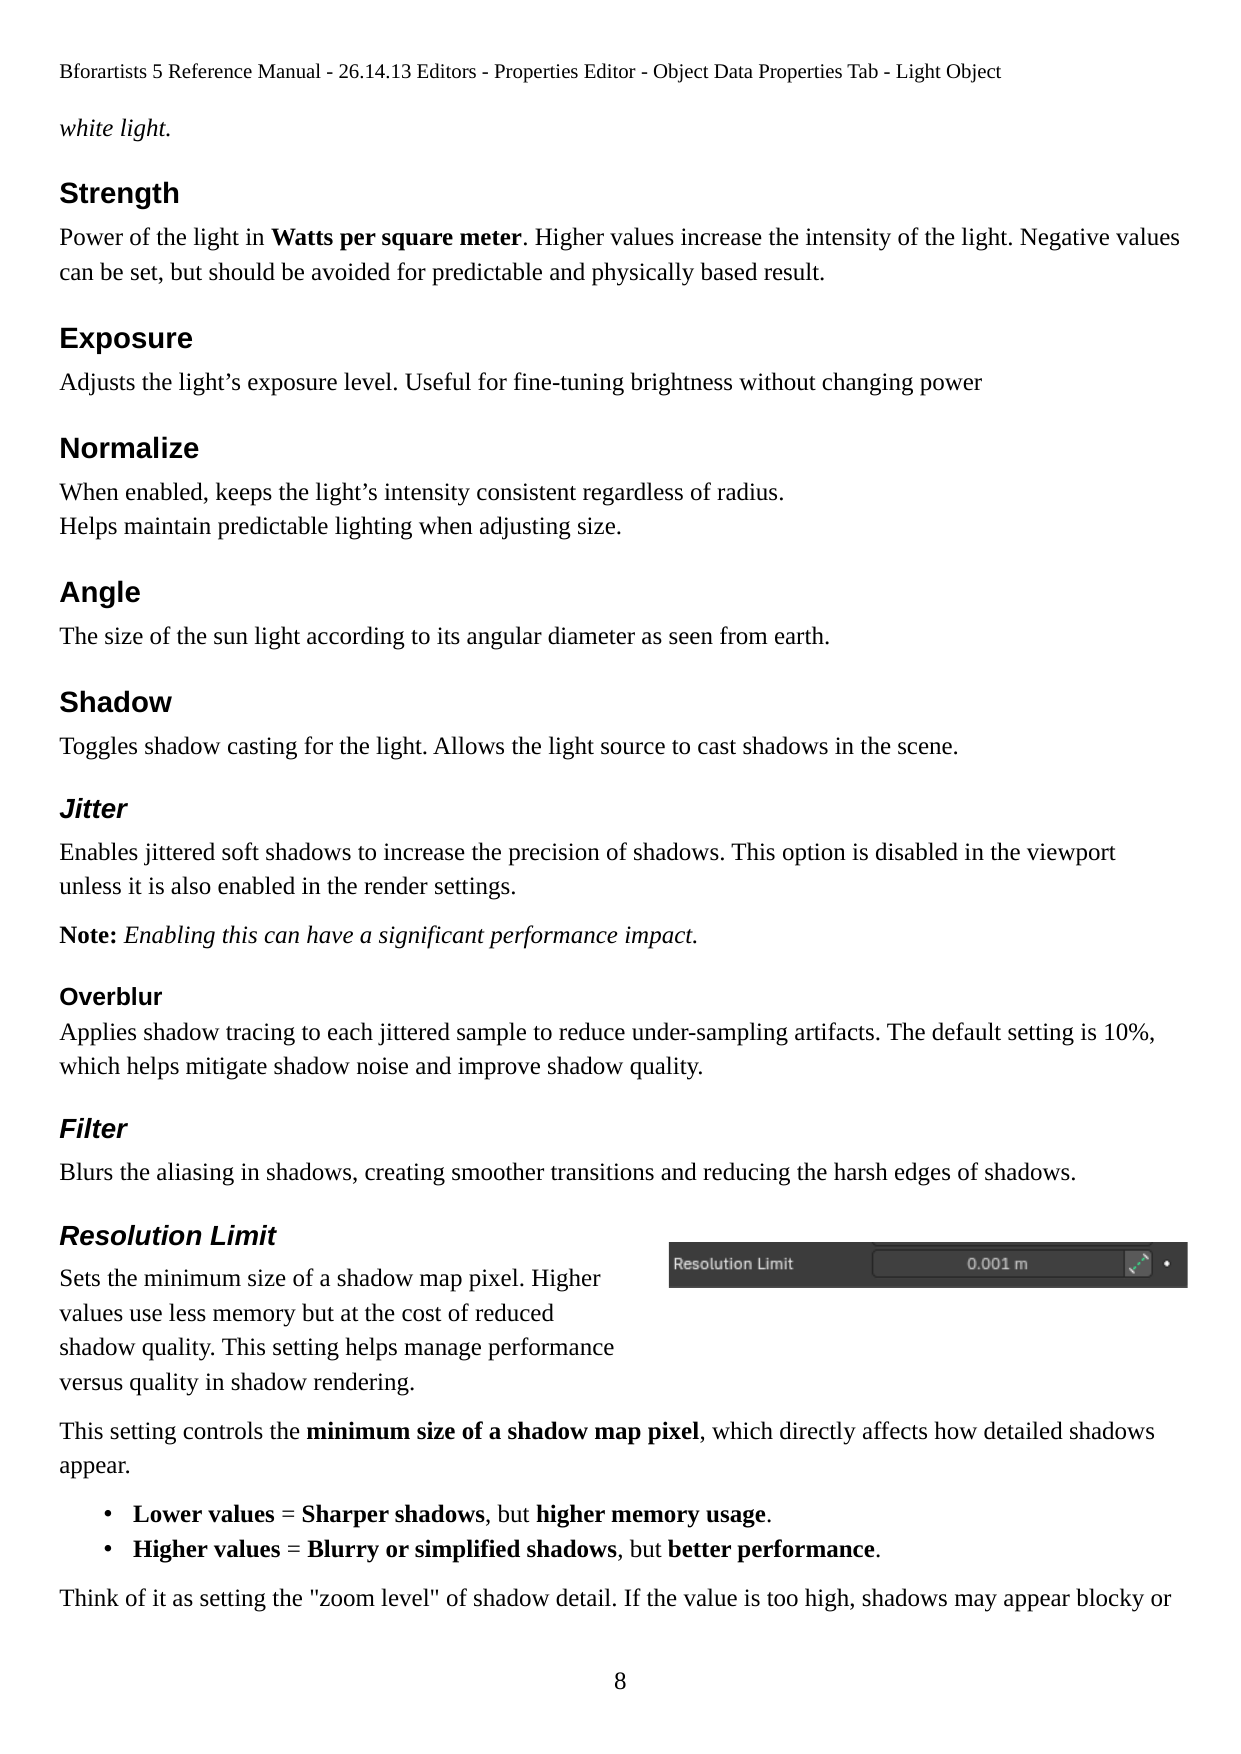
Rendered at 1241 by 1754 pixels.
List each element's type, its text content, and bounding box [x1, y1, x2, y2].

subtitle Overblur [59, 982, 1181, 1011]
text Enables jittered soft shadows to increase the precision of shadows. This option is disabled in the viewport unless it is also enabled in the render settings. [59, 837, 1181, 900]
list Higher values = Blurry or simplified shadows, but better performance. [103, 1534, 1181, 1562]
text Think of it as setting the "zoom level" of shadow detail. If the value is too high, shadows may appear blocky or [59, 1583, 1181, 1612]
text When enabled, keeps the light’s intensity consistent regardless of radius. Helps maintain predictable lighting when adjusting size. [59, 477, 1181, 540]
list Lower values = Sharper shadows, but higher memory usage. [103, 1499, 1181, 1528]
subtitle Filter [59, 1113, 1181, 1145]
subtitle Strength [59, 176, 1181, 210]
text Applies shadow tracing to each jittered sample to reduce under-sampling artifacts. The default setting is 10%, which helps mitigate shadow noise and improve shadow quality. [59, 1017, 1181, 1080]
picture [668, 1242, 1188, 1288]
subtitle Jitter [59, 793, 1181, 824]
text Toggles shadow casting for the light. Allows the light source to cast shadows in the scene. [59, 731, 1181, 760]
text Note: Enabling this can have a significant performance impact. [59, 921, 1181, 949]
subtitle Shadow [59, 685, 1181, 718]
subtitle Angle [59, 575, 1181, 609]
text white light. [59, 113, 1181, 141]
subtitle Normalize [59, 431, 1181, 464]
text Sets the minimum size of a shadow map pixel. Higher values use less memory but at the cost of reduced shadow quality. This setting helps manage performance versus quality in shadow rendering. [59, 1263, 1181, 1395]
text Blurs the aliasing in shadows, creating smoother transitions and reducing the harsh edges of shadows. [59, 1157, 1181, 1186]
text Adjusts the light’s exposure level. Useful for fine-tuning brightness without changing power [59, 367, 1181, 396]
subtitle Exposure [59, 321, 1181, 354]
text This setting controls the minimum size of a shadow map pixel, which directly affects how detailed shadows appear. [59, 1416, 1181, 1479]
subtitle Resolution Limit [59, 1219, 1181, 1251]
text Power of the light in Watts per square meter. Higher values increase the intensity of the light. Negative values can be set, but should be avoided for predictable and physically based result. [59, 222, 1181, 286]
text The size of the sun light according to its angular diameter as seen from earth. [59, 621, 1181, 650]
